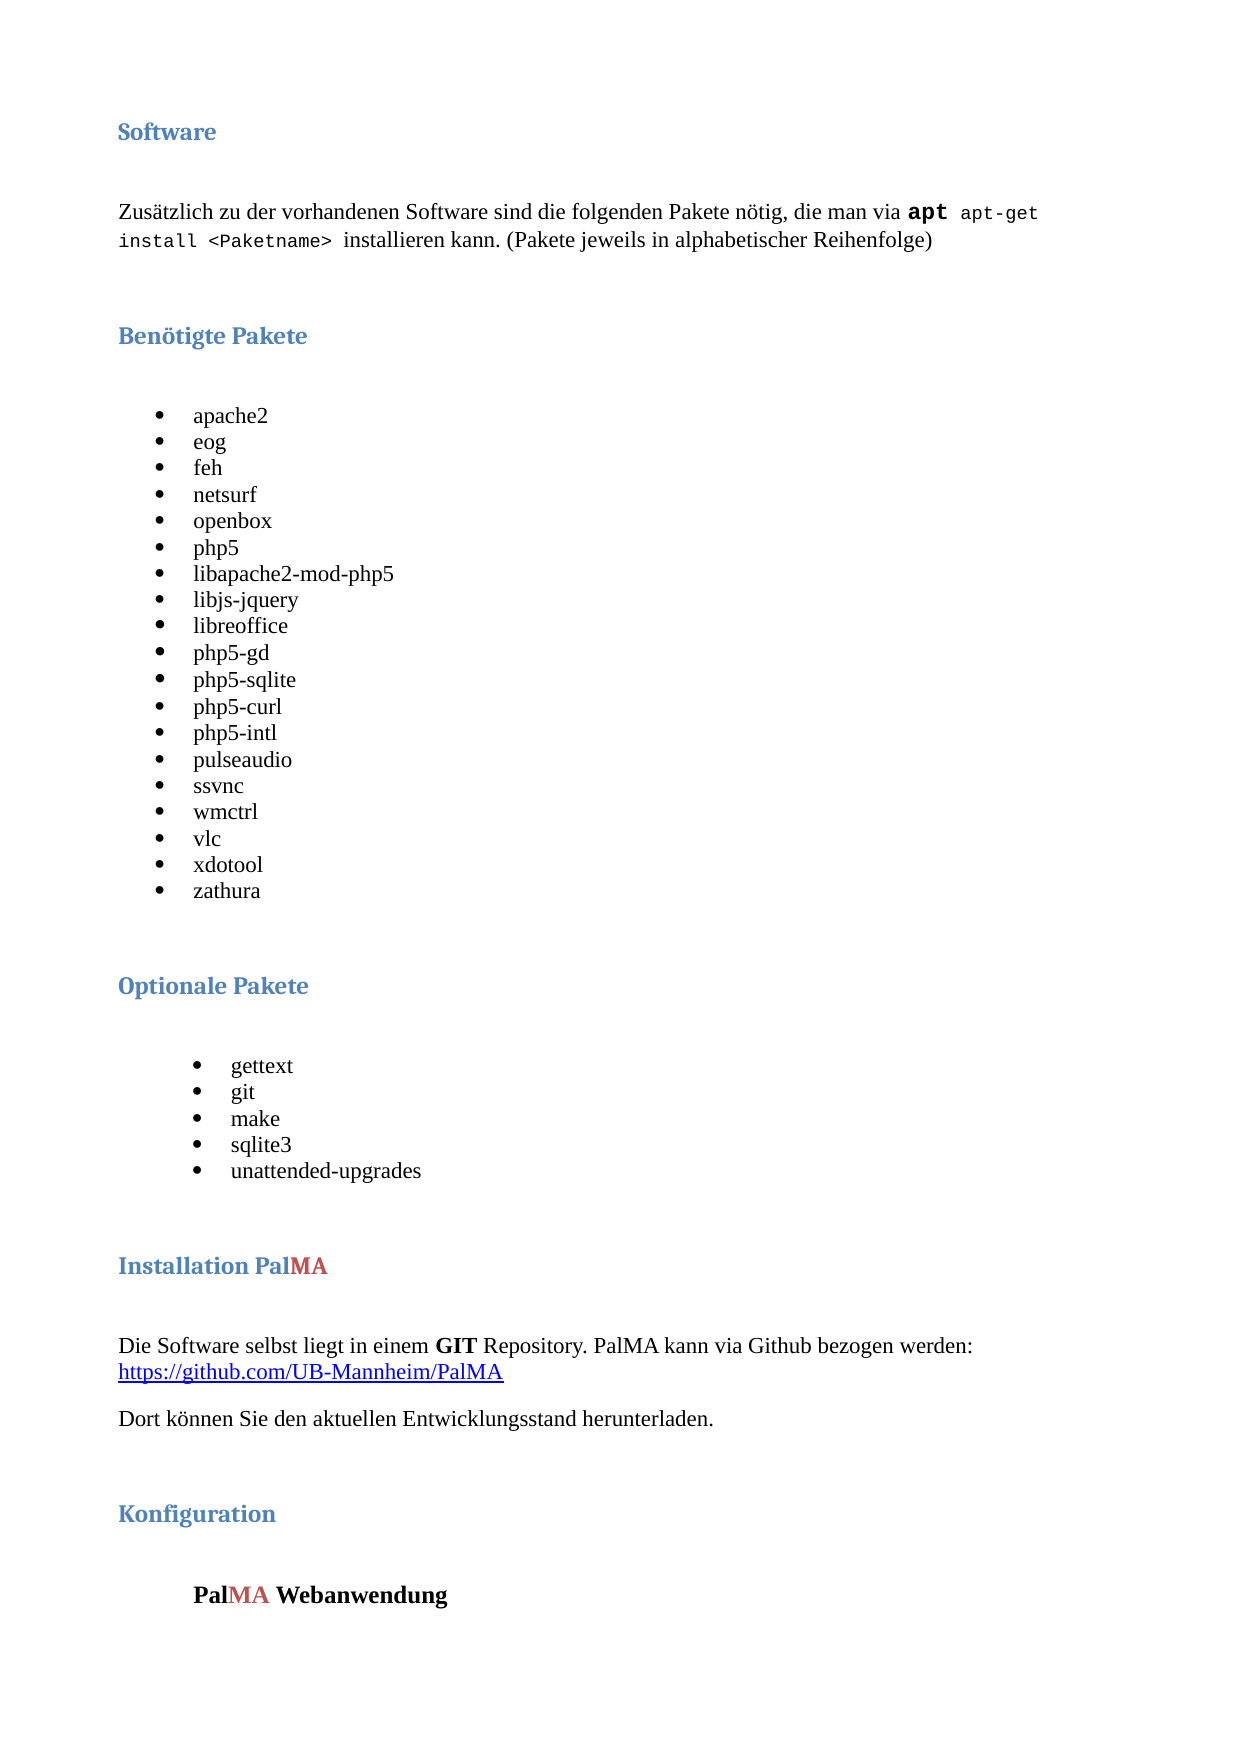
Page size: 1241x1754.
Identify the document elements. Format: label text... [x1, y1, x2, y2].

list feh [156, 454, 1122, 481]
list openbox [156, 507, 1122, 533]
list git [193, 1078, 1122, 1105]
list php5-curl [156, 693, 1122, 719]
list libreoffice [156, 613, 1122, 639]
list apache2 [156, 402, 1122, 428]
subtitle Installation PalMA [118, 1252, 1122, 1281]
text Die Software selbst liegt in einem GIT Repository. PalMA kann via Github bezogen werden: https://github.com/UB-Mannheim/PalMA [118, 1332, 1122, 1385]
list php5 [156, 533, 1122, 560]
list netsurf [156, 481, 1122, 507]
list make [193, 1105, 1122, 1131]
list xdotool [156, 851, 1122, 877]
list unattended-upgrades [193, 1157, 1122, 1184]
list php5-gd [156, 639, 1122, 666]
list zathura [156, 877, 1122, 904]
text Zusätzlich zu der vorhandenen Software sind die folgenden Pakete nötig, die man via apt apt-get install <Paketname> installieren kann. (Pakete jeweils in alphabetischer Reihenfolge) [118, 198, 1122, 253]
list PalMA Webanwendung [193, 1580, 1122, 1609]
list eog [156, 428, 1122, 454]
list libjs-jquery [156, 586, 1122, 613]
subtitle Benötigte Pakete [118, 322, 1122, 350]
list vlc [156, 825, 1122, 851]
list ssvnc [156, 772, 1122, 798]
subtitle Software [118, 118, 1122, 147]
text Dort können Sie den aktuellen Entwicklungsstand herunterladen. [118, 1406, 1122, 1432]
list pulseaudio [156, 746, 1122, 772]
list sqlite3 [193, 1131, 1122, 1157]
subtitle Optionale Pakete [118, 972, 1122, 1001]
list libapache2-mod-php5 [156, 560, 1122, 586]
list php5-sqlite [156, 666, 1122, 693]
list wmctrl [156, 798, 1122, 825]
list php5-intl [156, 719, 1122, 746]
list gettext [193, 1052, 1122, 1078]
subtitle Konfiguration [118, 1500, 1122, 1529]
